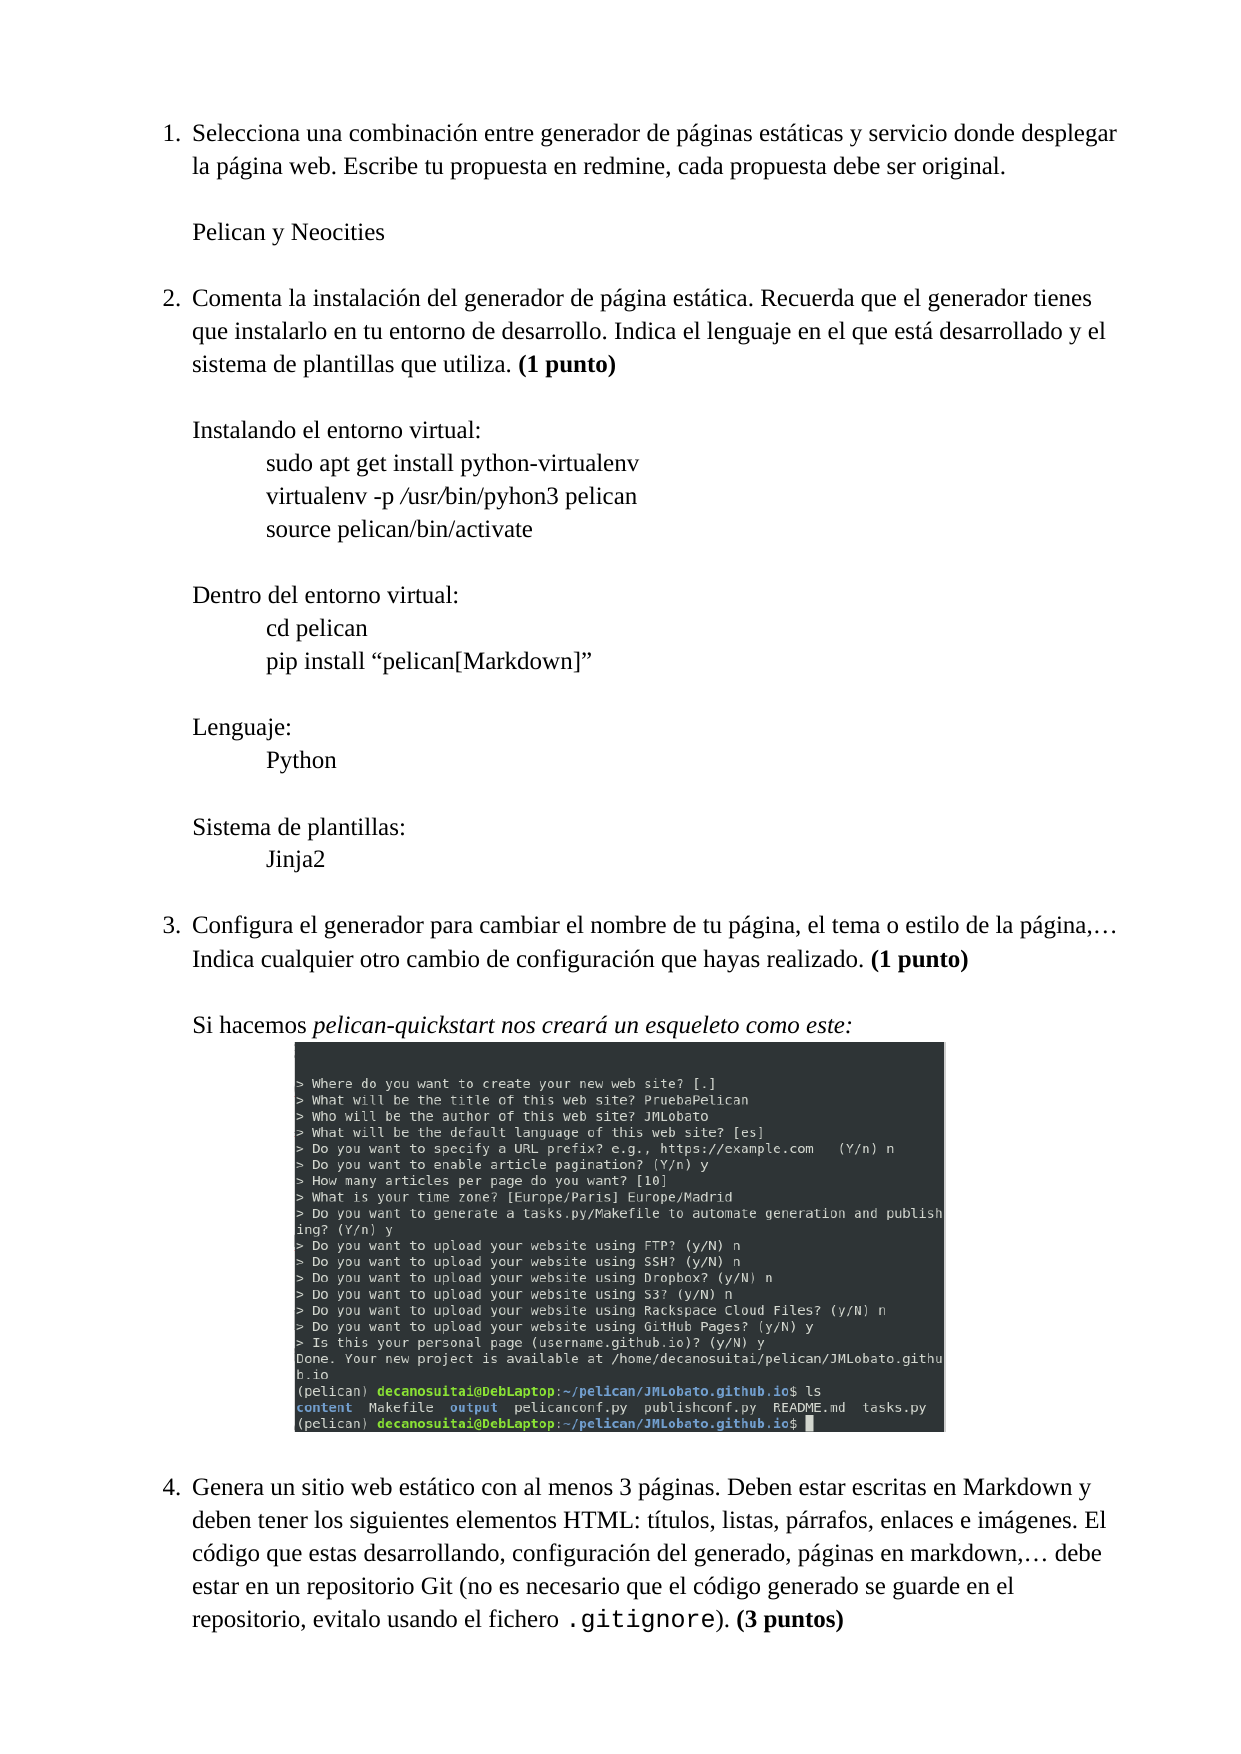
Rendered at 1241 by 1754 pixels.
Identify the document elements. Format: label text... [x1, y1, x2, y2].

text Pelican y Neocities [118, 217, 1122, 246]
text Lenguaje: [118, 712, 1122, 741]
text cd pelican [118, 613, 1122, 642]
list Comenta la instalación del generador de página estática. Recuerda que el generador tienes que instalarlo en tu entorno de desarrollo. Indica el lenguaje en el que está desarrollado y el sistema de plantillas que utiliza. (1 punto) [162, 283, 1122, 378]
text Sistema de plantillas: [118, 812, 1122, 840]
text Dentro del entorno virtual: [118, 580, 1122, 609]
text Jinja2 [118, 844, 1122, 873]
text pip install “pelican[Markdown]” [118, 646, 1122, 675]
list Genera un sitio web estático con al menos 3 páginas. Deben estar escritas en Markdown y deben tener los siguientes elementos HTML: títulos, listas, párrafos, enlaces e imágenes. El código que estas desarrollando, configuración del generado, páginas en markdown,… debe estar en un repositorio Git (no es necesario que el código generado se guarde en el repositorio, evitalo usando el fichero .gitignore). (3 puntos) [162, 1472, 1122, 1635]
text source pelican/bin/activate [118, 514, 1122, 543]
picture [294, 1042, 946, 1432]
text Instalando el entorno virtual: [118, 415, 1122, 444]
text Si hacemos pelican-quickstart nos creará un esqueleto como este: [118, 1010, 1122, 1038]
list Selecciona una combinación entre generador de páginas estáticas y servicio donde desplegar la página web. Escribe tu propuesta en redmine, cada propuesta debe ser original. [162, 118, 1122, 180]
text virtualenv -p /usr/bin/pyhon3 pelican [118, 481, 1122, 510]
list Configura el generador para cambiar el nombre de tu página, el tema o estilo de la página,… Indica cualquier otro cambio de configuración que hayas realizado. (1 punto) [162, 911, 1122, 972]
text Python [118, 746, 1122, 774]
text sudo apt get install python-virtualenv [118, 448, 1122, 477]
